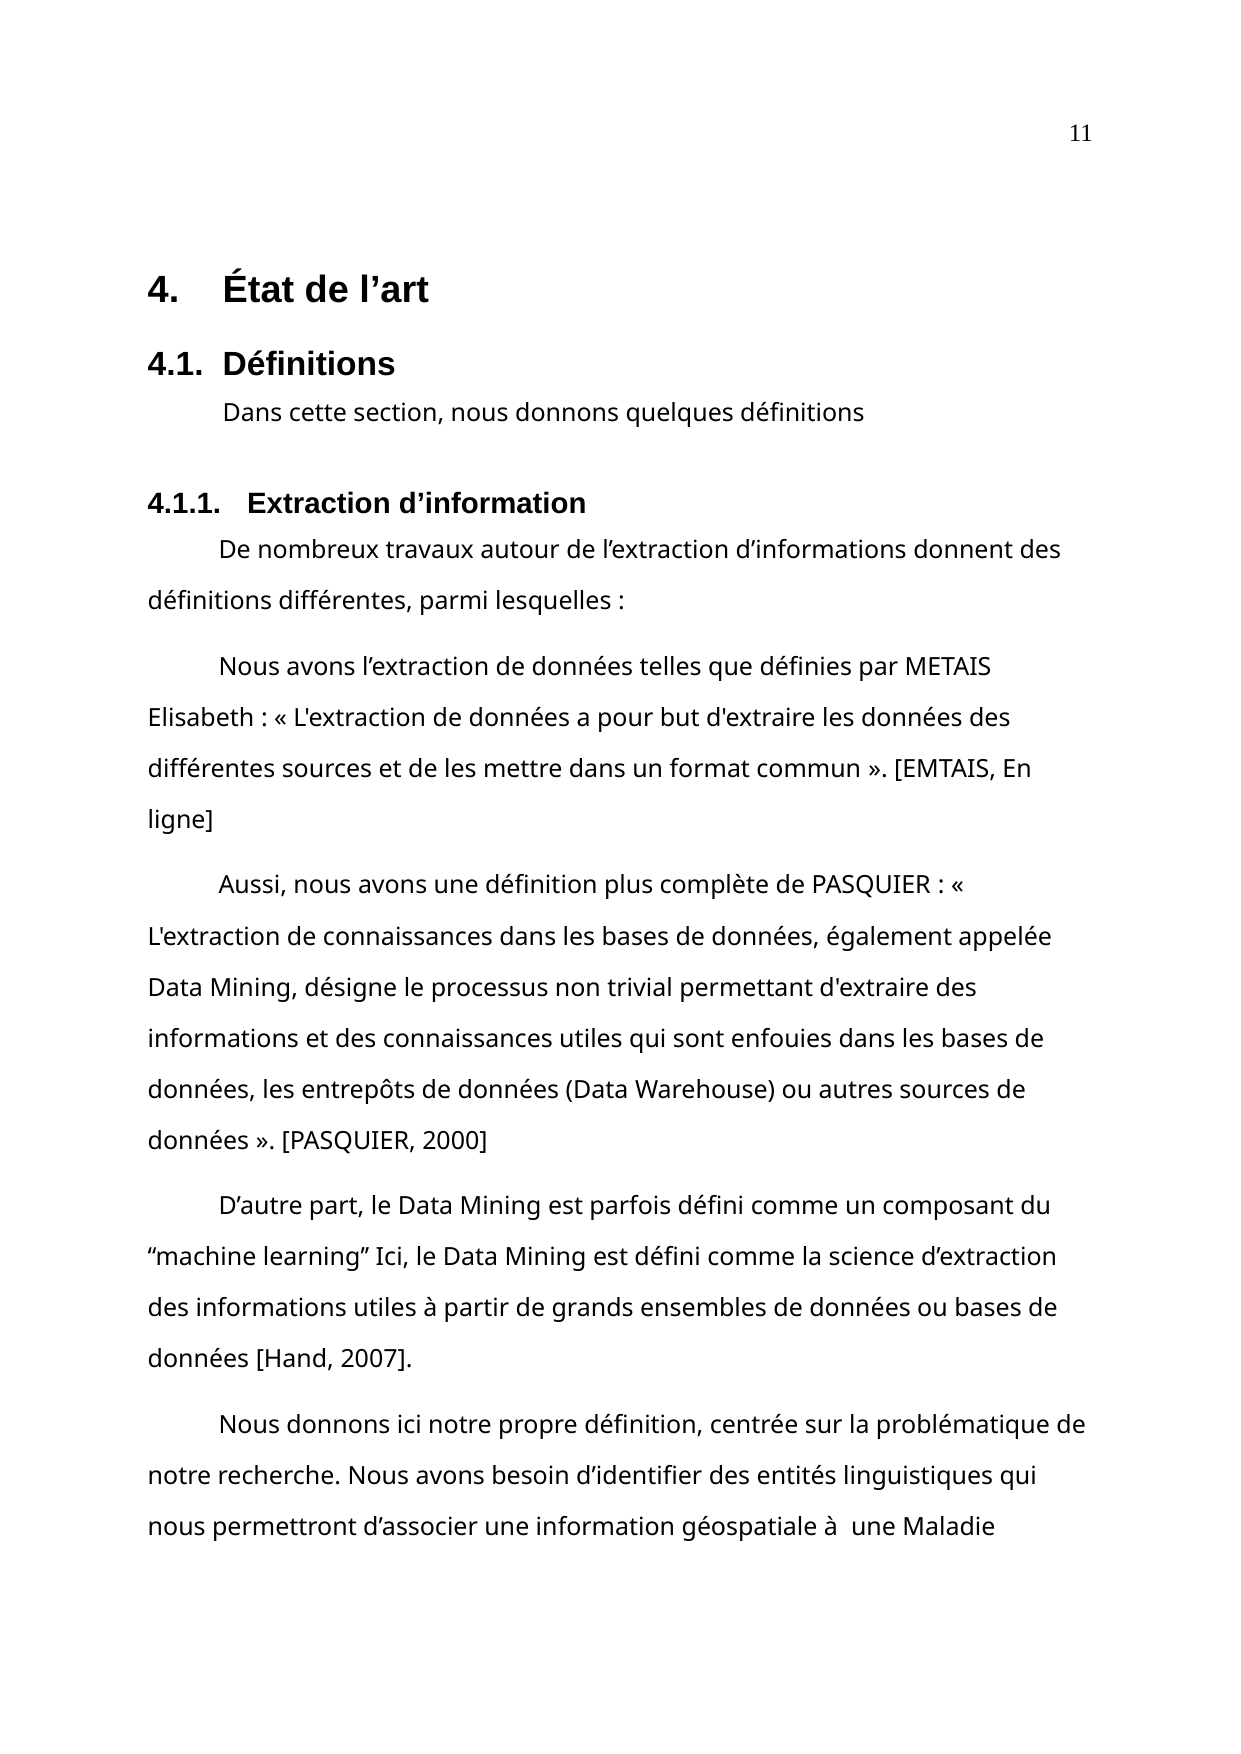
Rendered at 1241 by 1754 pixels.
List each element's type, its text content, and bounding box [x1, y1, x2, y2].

subtitle État de l’art [147, 267, 1092, 311]
text De nombreux travaux autour de l’extraction d’informations donnent des définitions différentes, parmi lesquelles : [147, 532, 1092, 617]
subtitle Extraction d’information [147, 486, 1092, 519]
text Nous avons l’extraction de données telles que définies par METAIS Elisabeth : « L'extraction de données a pour but d'extraire les données des différentes sources et de les mettre dans un format commun ». [EMTAIS, En ligne] [147, 648, 1092, 836]
subtitle Définitions [147, 344, 1092, 383]
text Nous donnons ici notre propre définition, centrée sur la problématique de notre recherche. Nous avons besoin d’identifier des entités linguistiques qui nous permettront d’associer une information géospatiale à une Maladie [147, 1407, 1092, 1543]
text D’autre part, le Data Mining est parfois défini comme un composant du ‘‘machine learning’’ Ici, le Data Mining est défini comme la science d’extraction des informations utiles à partir de grands ensembles de données ou bases de données [Hand, 2007]. [147, 1188, 1092, 1375]
text Aussi, nous avons une définition plus complète de PASQUIER : « L'extraction de connaissances dans les bases de données, également appelée Data Mining, désigne le processus non trivial permettant d'extraire des informations et des connaissances utiles qui sont enfouies dans les bases de données, les entrepôts de données (Data Warehouse) ou autres sources de données ». [PASQUIER, 2000] [147, 867, 1092, 1156]
text Dans cette section, nous donnons quelques définitions [147, 395, 1092, 429]
